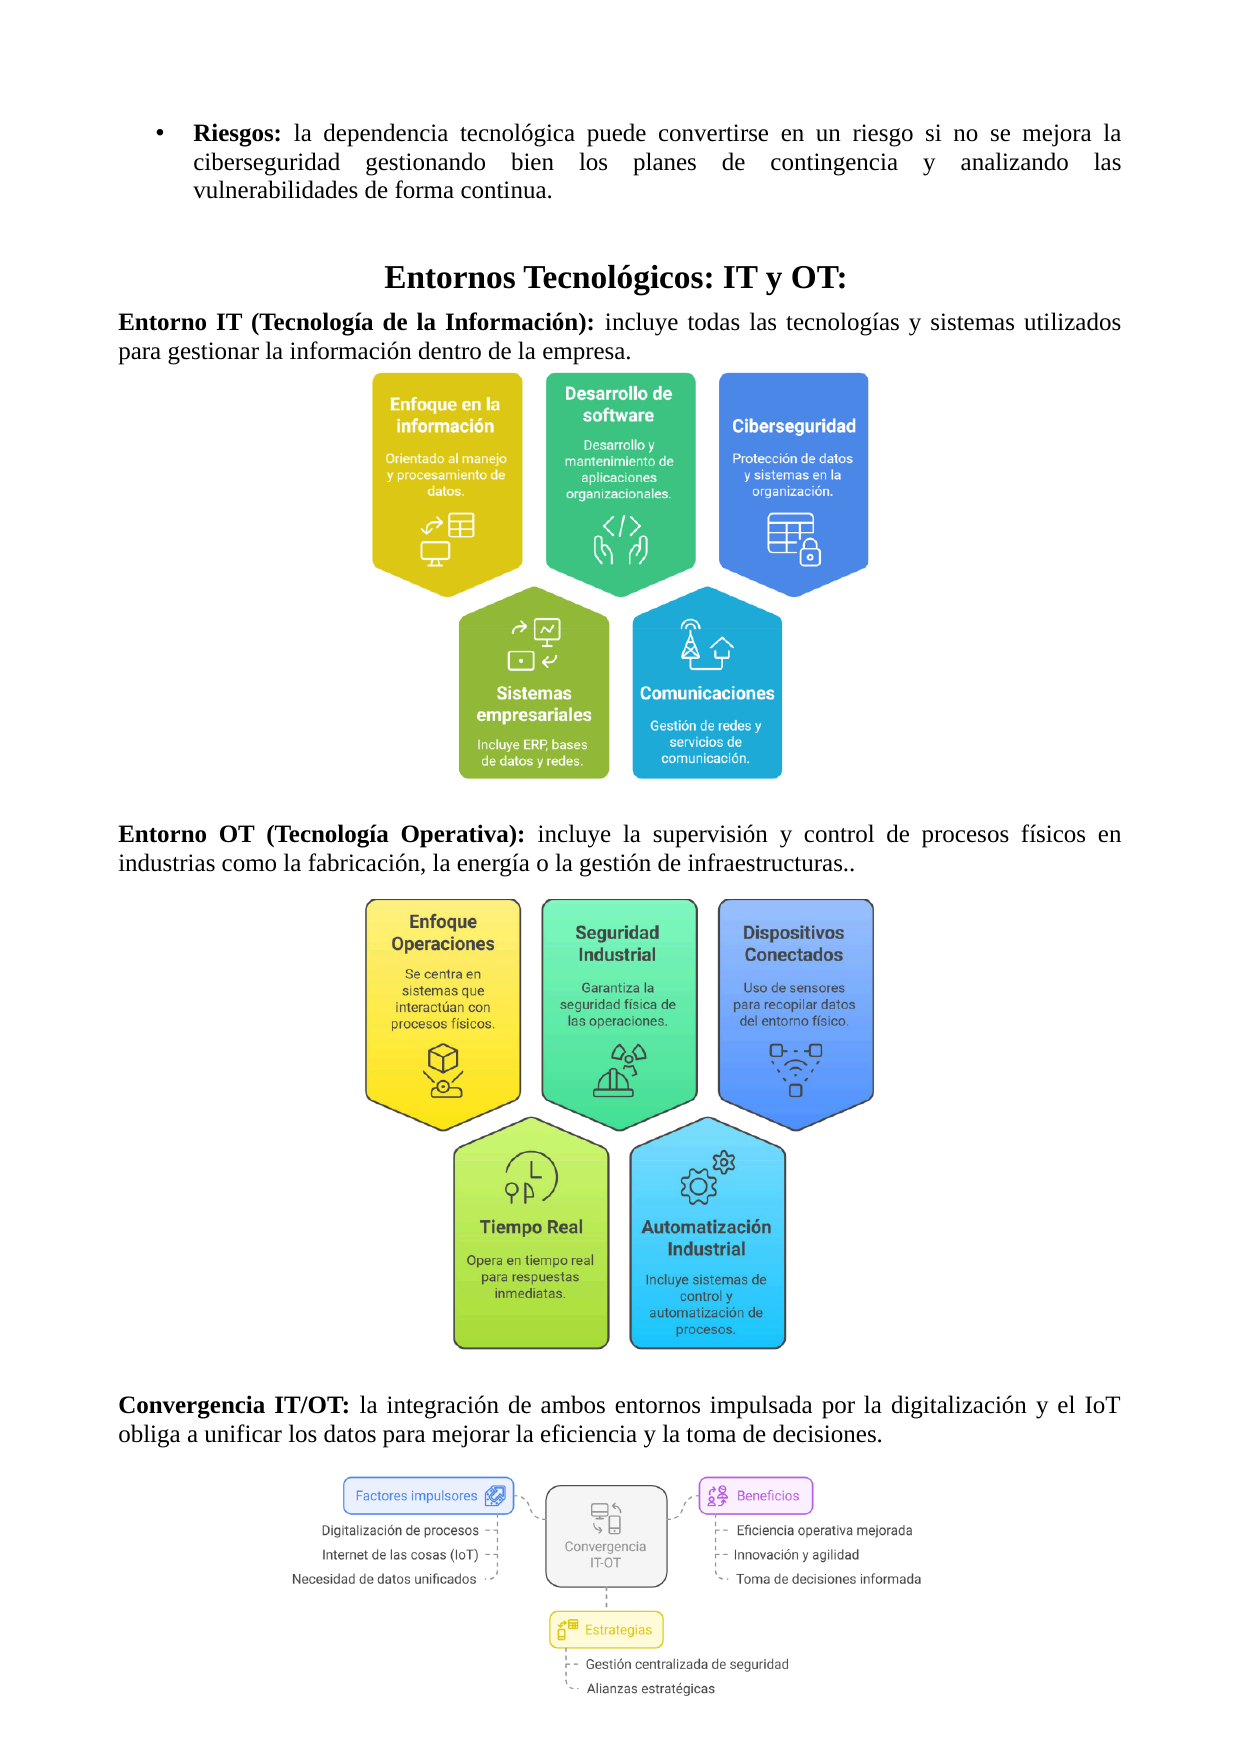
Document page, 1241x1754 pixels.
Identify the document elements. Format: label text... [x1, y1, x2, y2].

text Convergencia IT/OT: la integración de ambos entornos impulsada por la digitalización y el IoT obliga a unificar los datos para mejorar la eficiencia y la toma de decisiones. [118, 1390, 1122, 1448]
picture [362, 899, 878, 1350]
text Entorno IT (Tecnología de la Información): incluye todas las tecnologías y sistemas utilizados para gestionar la información dentro de la empresa. [118, 307, 1122, 364]
text Entornos Tecnológicos: IT y OT: [118, 257, 1122, 295]
list Riesgos: la dependencia tecnológica puede convertirse en un riesgo si no se mejora la ciberseguridad gestionando bien los planes de contingencia y analizando las vulnerabilidades de forma continua. [156, 118, 1122, 204]
text Entorno OT (Tecnología Operativa): incluye la supervisión y control de procesos físicos en industrias como la fabricación, la energía o la gestión de infraestructuras.. [118, 819, 1122, 877]
picture [287, 1464, 926, 1697]
picture [372, 370, 869, 779]
